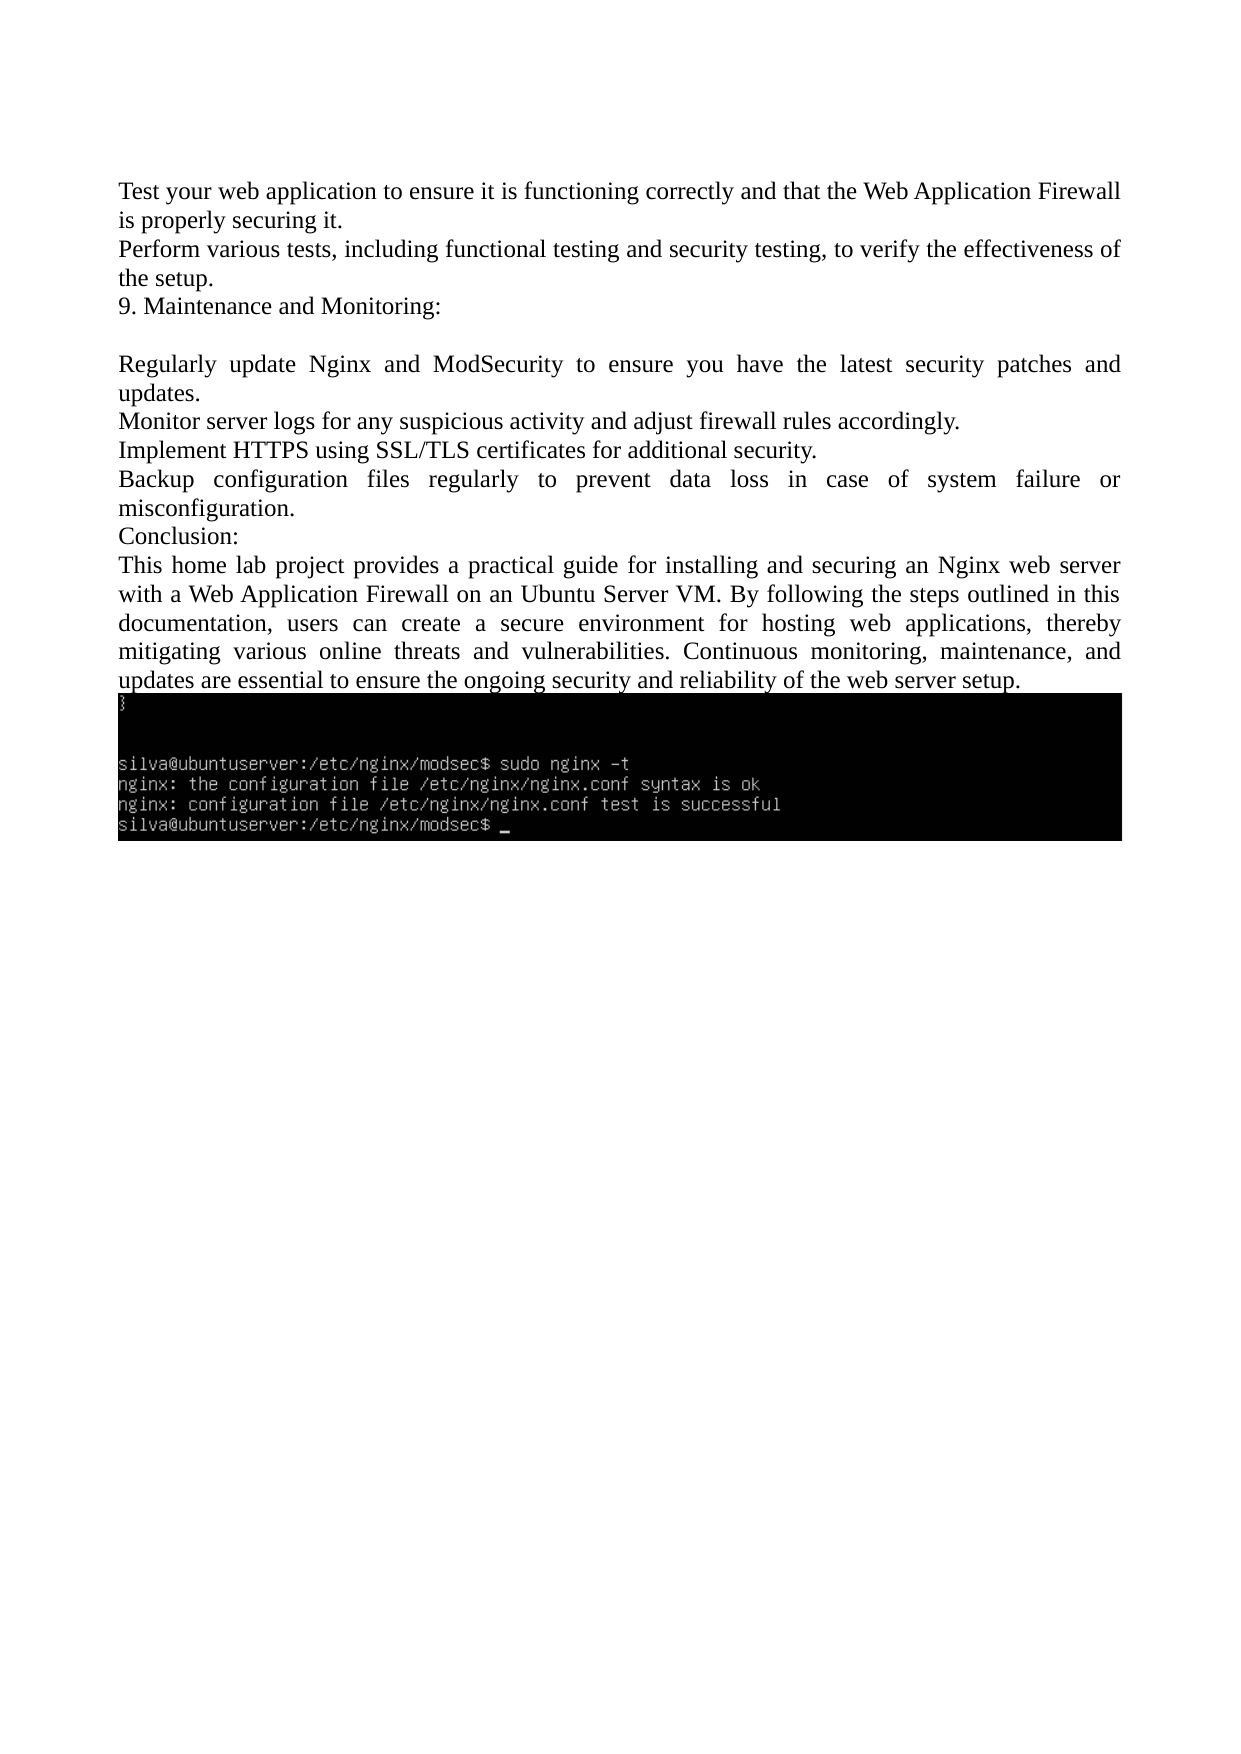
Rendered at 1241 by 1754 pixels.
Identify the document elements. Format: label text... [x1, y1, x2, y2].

text Test your web application to ensure it is functioning correctly and that the Web Application Firewall is properly securing it. [118, 176, 1122, 234]
text 9. Maintenance and Monitoring: [118, 291, 1122, 320]
text Perform various tests, including functional testing and security testing, to verify the effectiveness of the setup. [118, 234, 1122, 291]
text Conclusion: [118, 521, 1122, 550]
text Regularly update Nginx and ModSecurity to ensure you have the latest security patches and updates. [118, 349, 1122, 406]
picture [118, 693, 1123, 841]
text This home lab project provides a practical guide for installing and securing an Nginx web server with a Web Application Firewall on an Ubuntu Server VM. By following the steps outlined in this documentation, users can create a secure environment for hosting web applications, thereby mitigating various online threats and vulnerabilities. Continuous monitoring, maintenance, and updates are essential to ensure the ongoing security and reliability of the web server setup. [118, 550, 1122, 693]
text Monitor server logs for any suspicious activity and adjust firewall rules accordingly. [118, 406, 1122, 435]
text Backup configuration files regularly to prevent data loss in case of system failure or misconfiguration. [118, 464, 1122, 521]
text Implement HTTPS using SSL/TLS certificates for additional security. [118, 435, 1122, 464]
